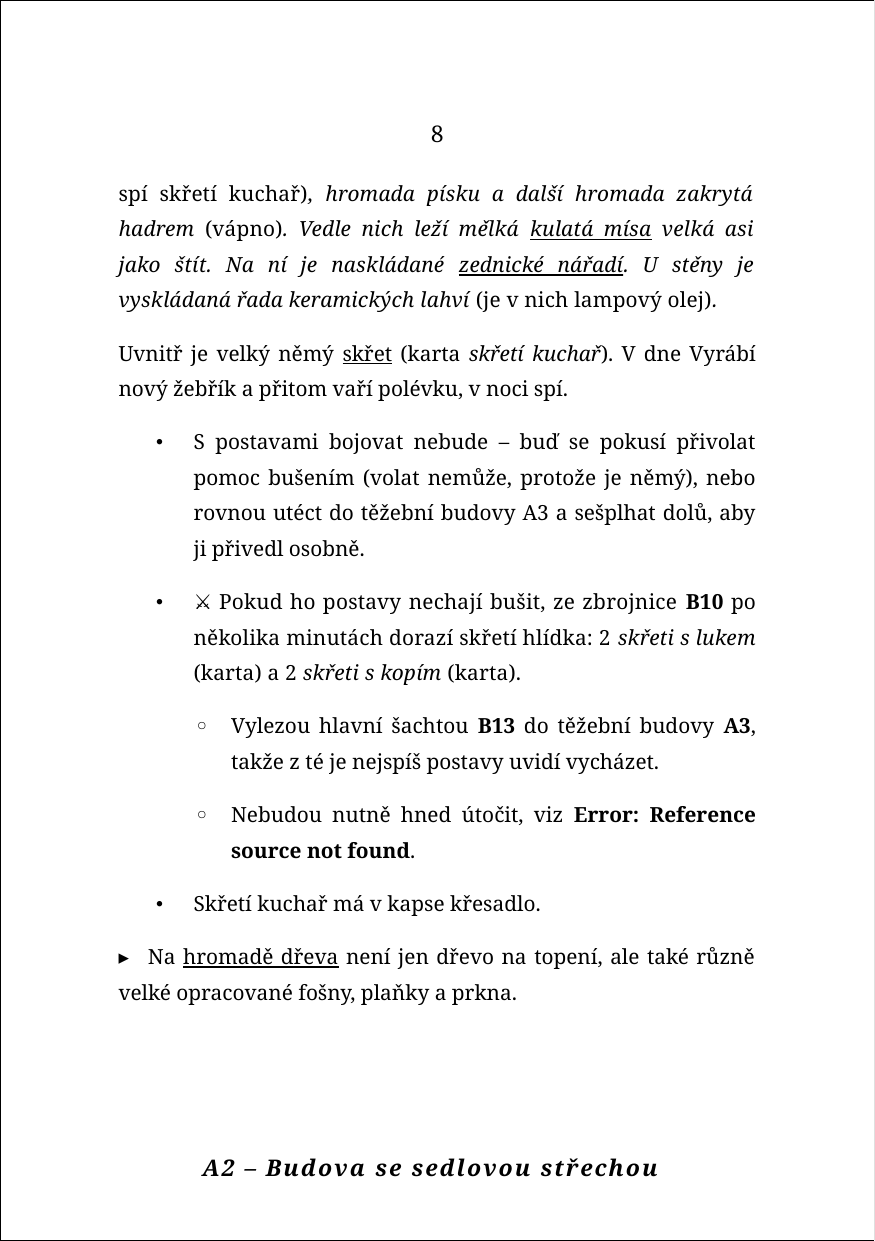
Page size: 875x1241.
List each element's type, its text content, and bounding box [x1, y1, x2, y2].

list Vylezou hlavní šachtou B13 do těžební budovy A3, takže z té je nejspíš postavy uvidí vycházet. [193, 712, 756, 776]
list ⚔ Pokud ho postavy nechají bušit, ze zbrojnice B10 po několika minutách dorazí skřetí hlídka: 2 skřeti s lukem (karta) a 2 skřeti s kopím (karta). [156, 587, 756, 687]
text spí skřetí kuchař), hromada písku a další hromada zakrytá hadrem (vápno). Vedle nich leží mělká kulatá mísa velká asi jako štít. Na ní je naskládané zednické nářadí. U stěny je vyskládaná řada keramických lahví (je v nich lampový olej). [118, 179, 756, 314]
list Skřetí kuchař má v kapse křesadlo. [156, 889, 756, 917]
list S postavami bojovat nebude – buď se pokusí přivolat pomoc bušením (volat nemůže, protože je němý), nebo rovnou utéct do těžební budovy A3 a sešplhat dolů, aby ji přivedl osobně. [156, 427, 756, 562]
text Uvnitř je velký němý skřet (karta skřetí kuchař). V dne Vyrábí nový žebřík a přitom vaří polévku, v noci spí. [118, 339, 756, 403]
text ▸ Na hromadě dřeva není jen dřevo na topení, ale také různě velké opracované fošny, plaňky a prkna. [118, 942, 756, 1006]
list Nebudou nutně hned útočit, viz Chyba: zdroj odkazu nenalezen. [193, 800, 756, 864]
